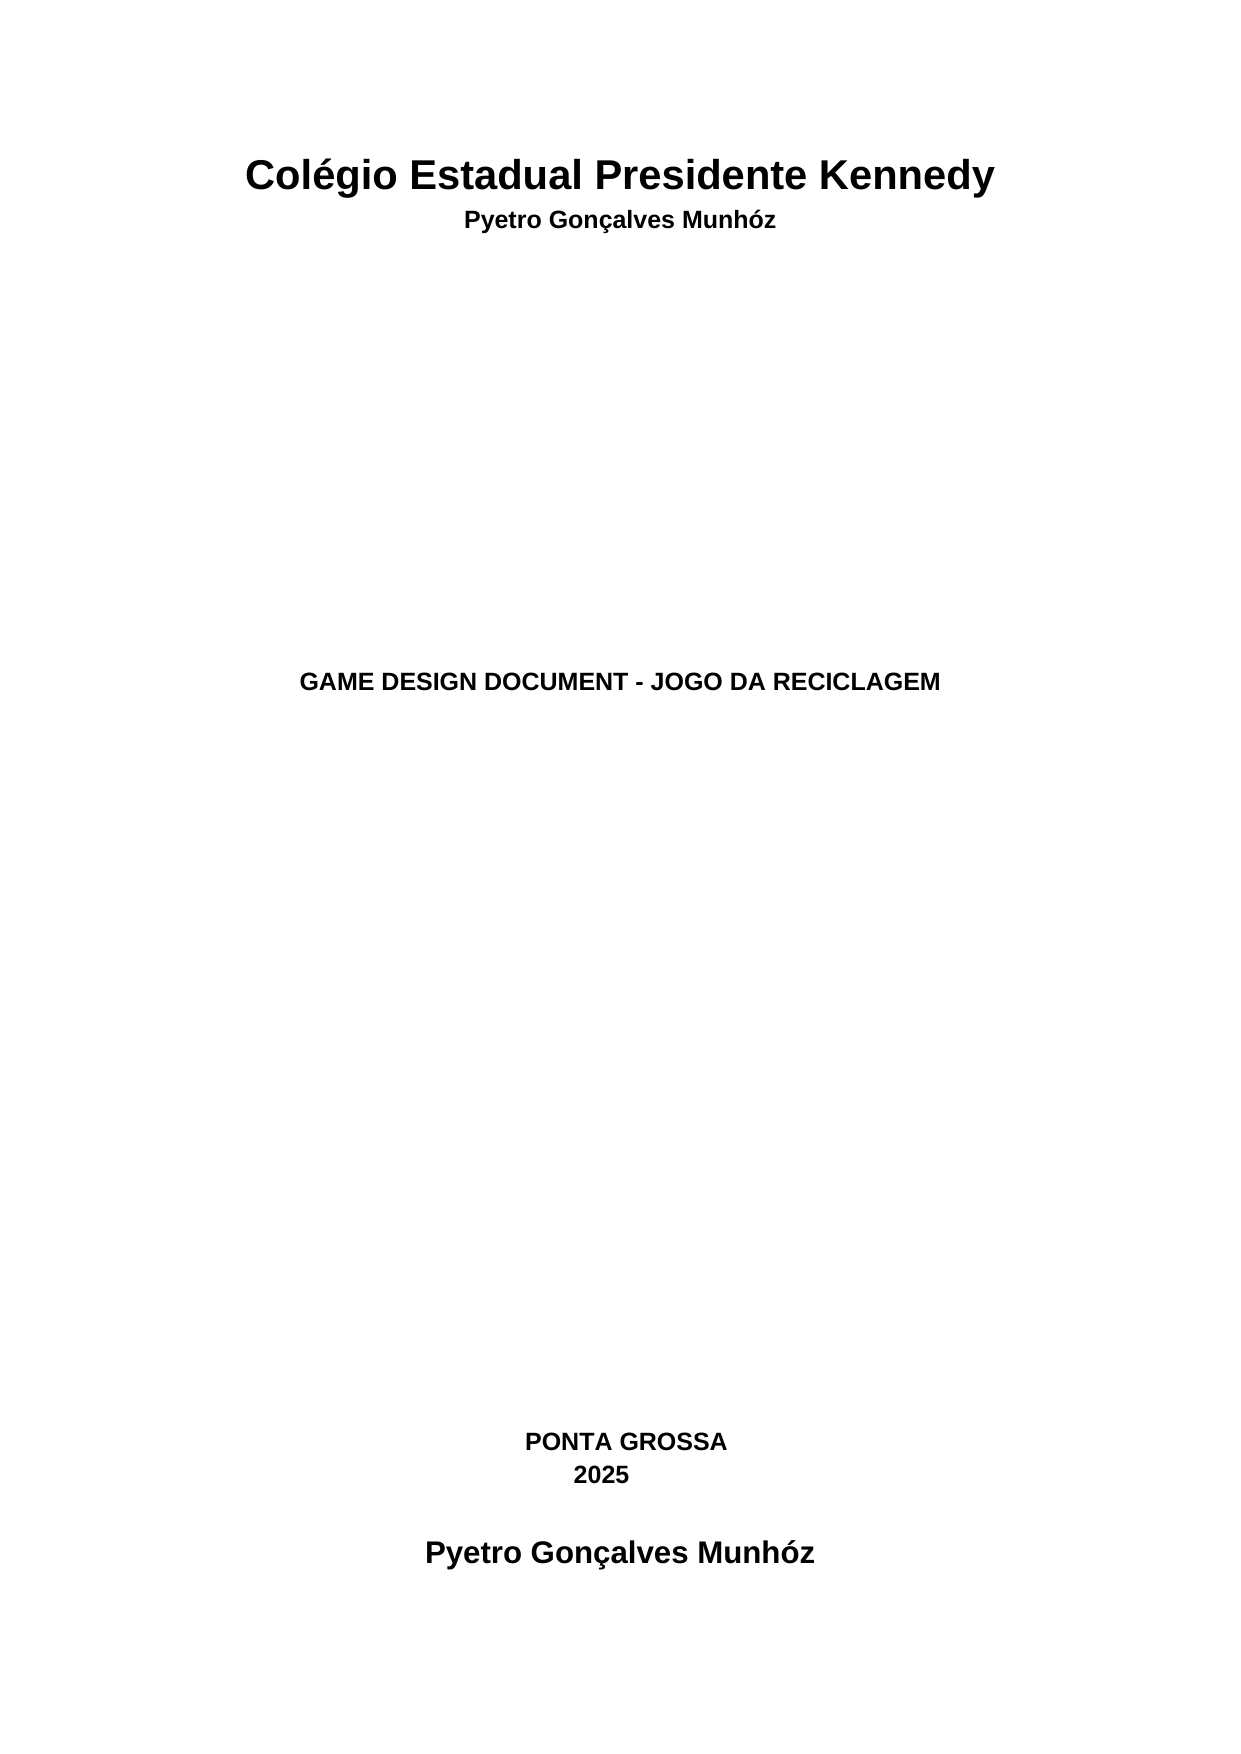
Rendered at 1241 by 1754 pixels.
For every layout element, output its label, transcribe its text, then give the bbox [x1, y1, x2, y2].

text PONTA GROSSA [450, 1427, 1090, 1456]
text Pyetro Gonçalves Munhóz [150, 1534, 1090, 1570]
text 2025 [525, 1460, 1090, 1489]
text Colégio Estadual Presidente Kennedy [150, 150, 1090, 198]
text Pyetro Gonçalves Munhóz [150, 205, 1090, 234]
text GAME DESIGN DOCUMENT - JOGO DA RECICLAGEM [150, 667, 1090, 696]
